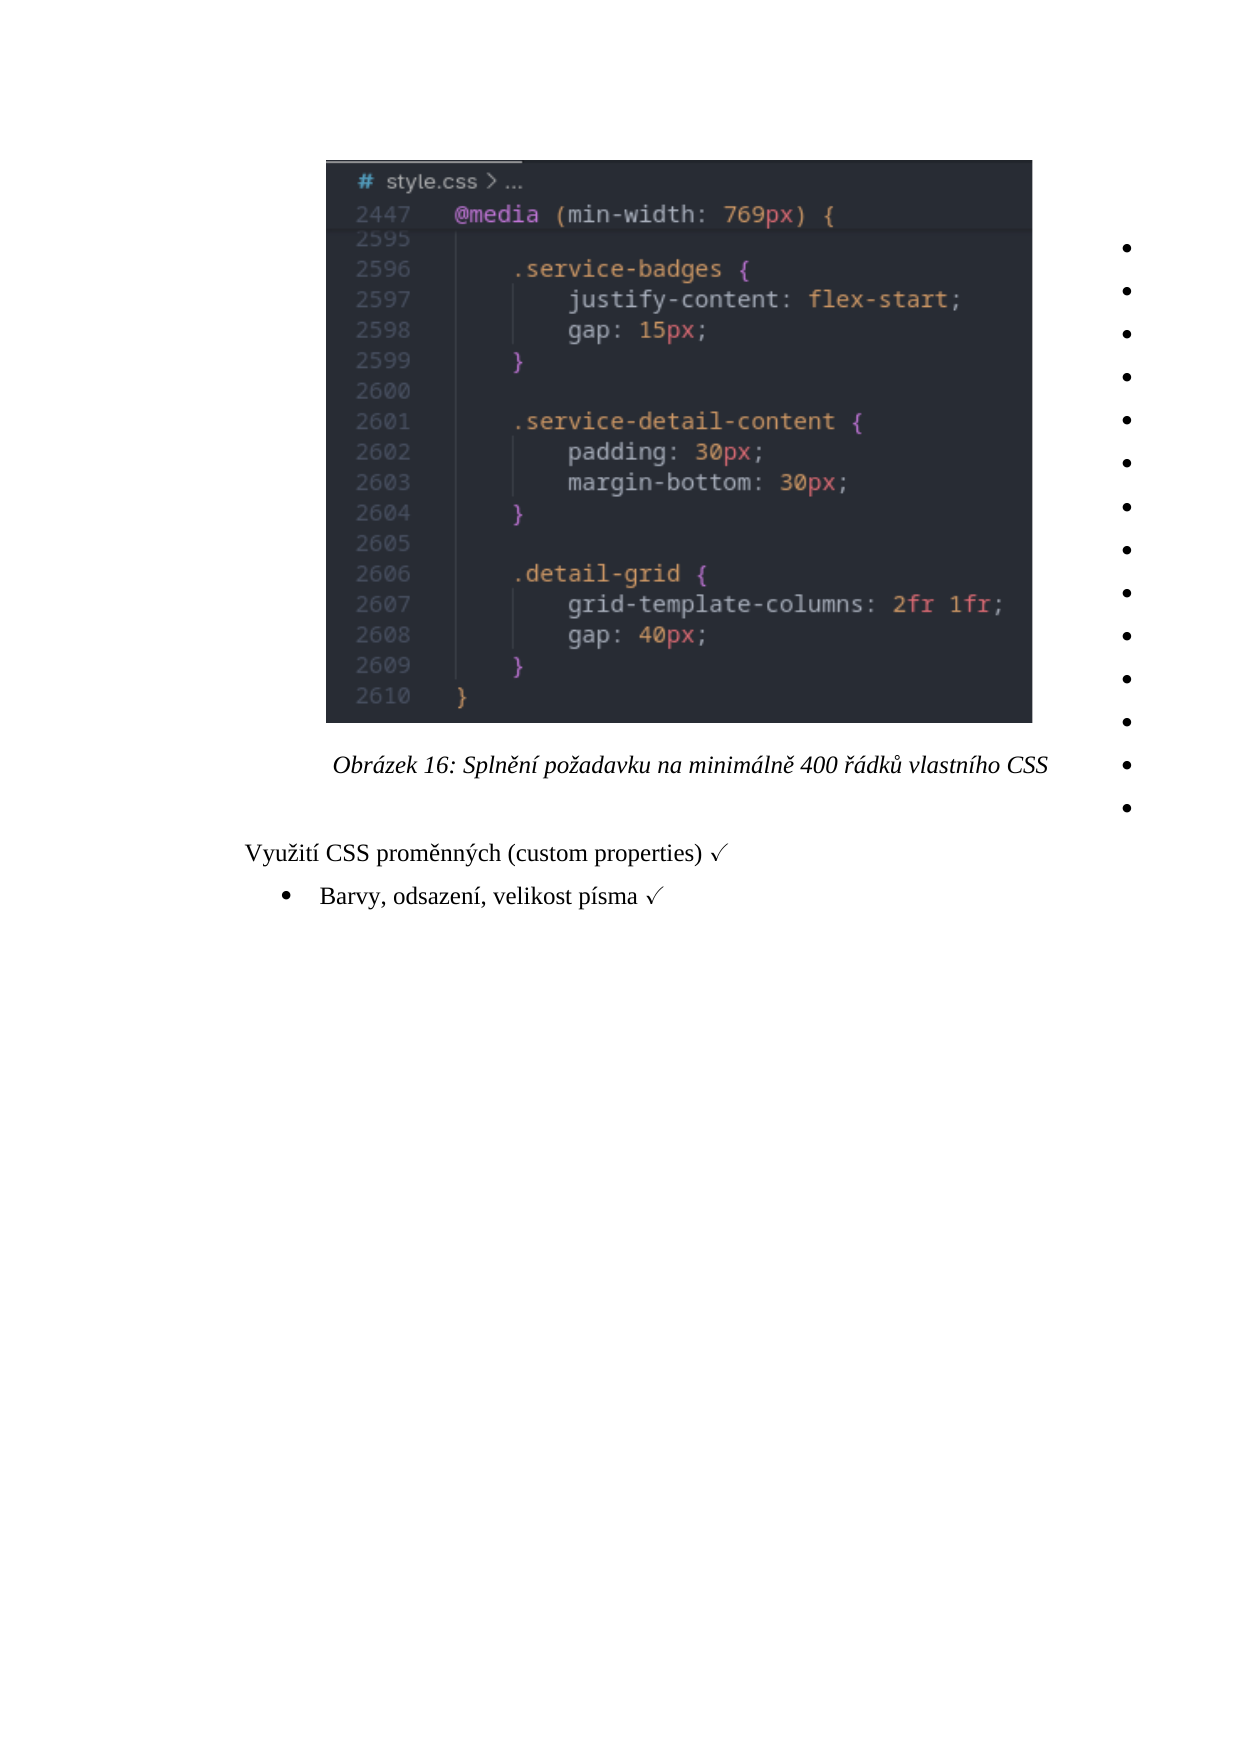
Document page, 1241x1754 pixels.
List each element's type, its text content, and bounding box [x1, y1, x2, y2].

text Obrázek 16: Splnění požadavku na minimálně 400 řádků vlastního CSS [273, 160, 1085, 779]
list Barvy, odsazení, velikost písma ✓ [282, 881, 1152, 909]
list Využití CSS proměnných (custom properties) ✓ [244, 234, 1152, 866]
picture [326, 160, 1033, 723]
